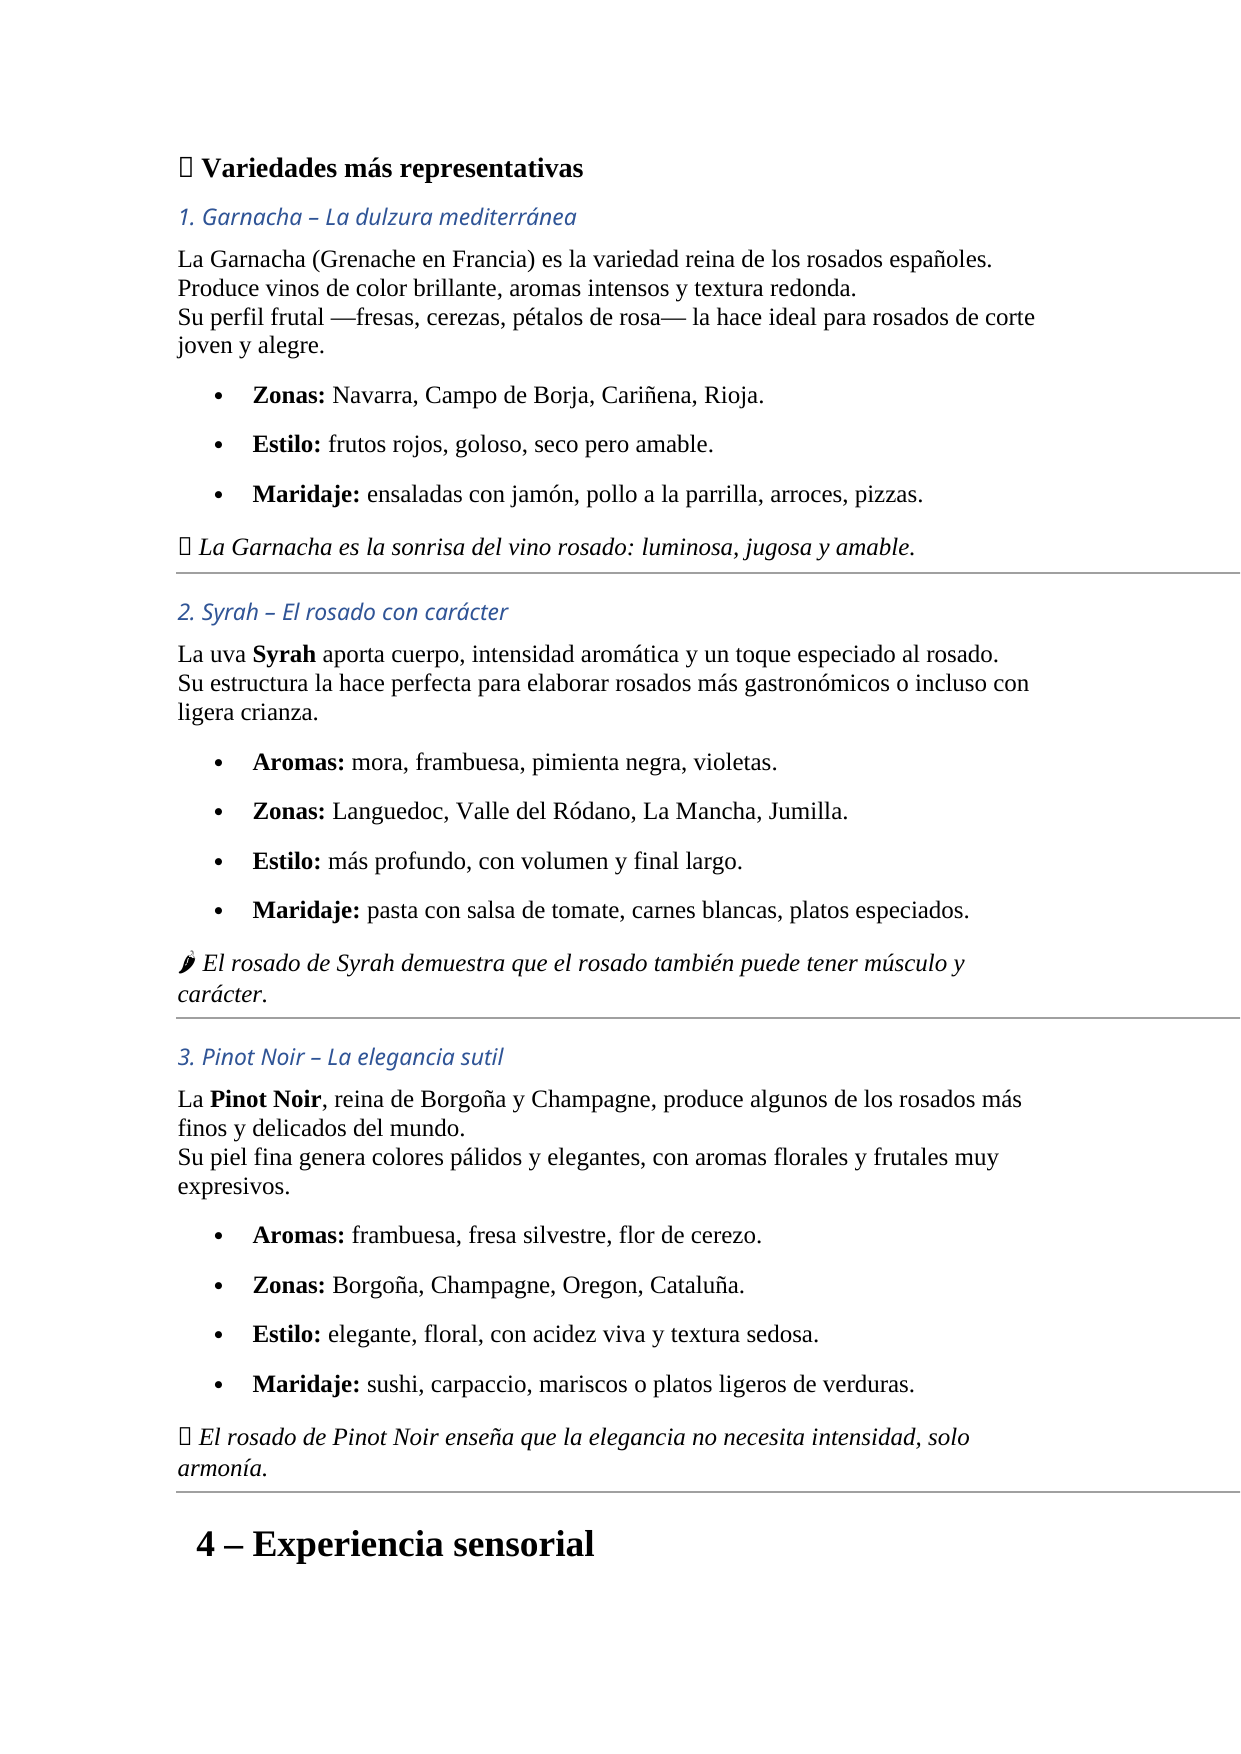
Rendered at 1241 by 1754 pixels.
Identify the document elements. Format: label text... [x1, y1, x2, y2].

text 🌸 El rosado de Pinot Noir enseña que la elegancia no necesita intensidad, solo armonía. [177, 1419, 1063, 1481]
list Estilo: frutos rojos, goloso, seco pero amable. [215, 429, 1063, 458]
list Maridaje: ensaladas con jamón, pollo a la parrilla, arroces, pizzas. [215, 479, 1063, 508]
list Zonas: Languedoc, Valle del Ródano, La Mancha, Jumilla. [215, 796, 1063, 825]
list Maridaje: pasta con salsa de tomate, carnes blancas, platos especiados. [215, 895, 1063, 924]
text La Pinot Noir, reina de Borgoña y Champagne, produce algunos de los rosados más finos y delicados del mundo. Su piel fina genera colores pálidos y elegantes, con aromas florales y frutales muy expresivos. [177, 1084, 1063, 1199]
subtitle 3. Pinot Noir – La elegancia sutil [177, 1041, 1063, 1072]
subtitle 🔸 Variedades más representativas [177, 148, 1063, 186]
list Zonas: Borgoña, Champagne, Oregon, Cataluña. [215, 1270, 1063, 1299]
list Aromas: frambuesa, fresa silvestre, flor de cerezo. [215, 1220, 1063, 1249]
subtitle 4 – Experiencia sensorial [177, 1521, 1063, 1564]
subtitle 1. Garnacha – La dulzura mediterránea [177, 201, 1063, 232]
text La Garnacha (Grenache en Francia) es la variedad reina de los rosados españoles. Produce vinos de color brillante, aromas intensos y textura redonda. Su perfil frutal —fresas, cerezas, pétalos de rosa— la hace ideal para rosados de corte joven y alegre. [177, 244, 1063, 359]
list Zonas: Navarra, Campo de Borja, Cariñena, Rioja. [215, 380, 1063, 409]
list Estilo: elegante, floral, con acidez viva y textura sedosa. [215, 1319, 1063, 1348]
subtitle 2. Syrah – El rosado con carácter [177, 596, 1063, 627]
list Maridaje: sushi, carpaccio, mariscos o platos ligeros de verduras. [215, 1369, 1063, 1398]
text 🍓 La Garnacha es la sonrisa del vino rosado: luminosa, jugosa y amable. [177, 529, 1063, 563]
list Estilo: más profundo, con volumen y final largo. [215, 846, 1063, 874]
text La uva Syrah aporta cuerpo, intensidad aromática y un toque especiado al rosado. Su estructura la hace perfecta para elaborar rosados más gastronómicos o incluso con ligera crianza. [177, 639, 1063, 726]
text 🌶 El rosado de Syrah demuestra que el rosado también puede tener músculo y carácter. [177, 945, 1063, 1008]
list Aromas: mora, frambuesa, pimienta negra, violetas. [215, 747, 1063, 775]
